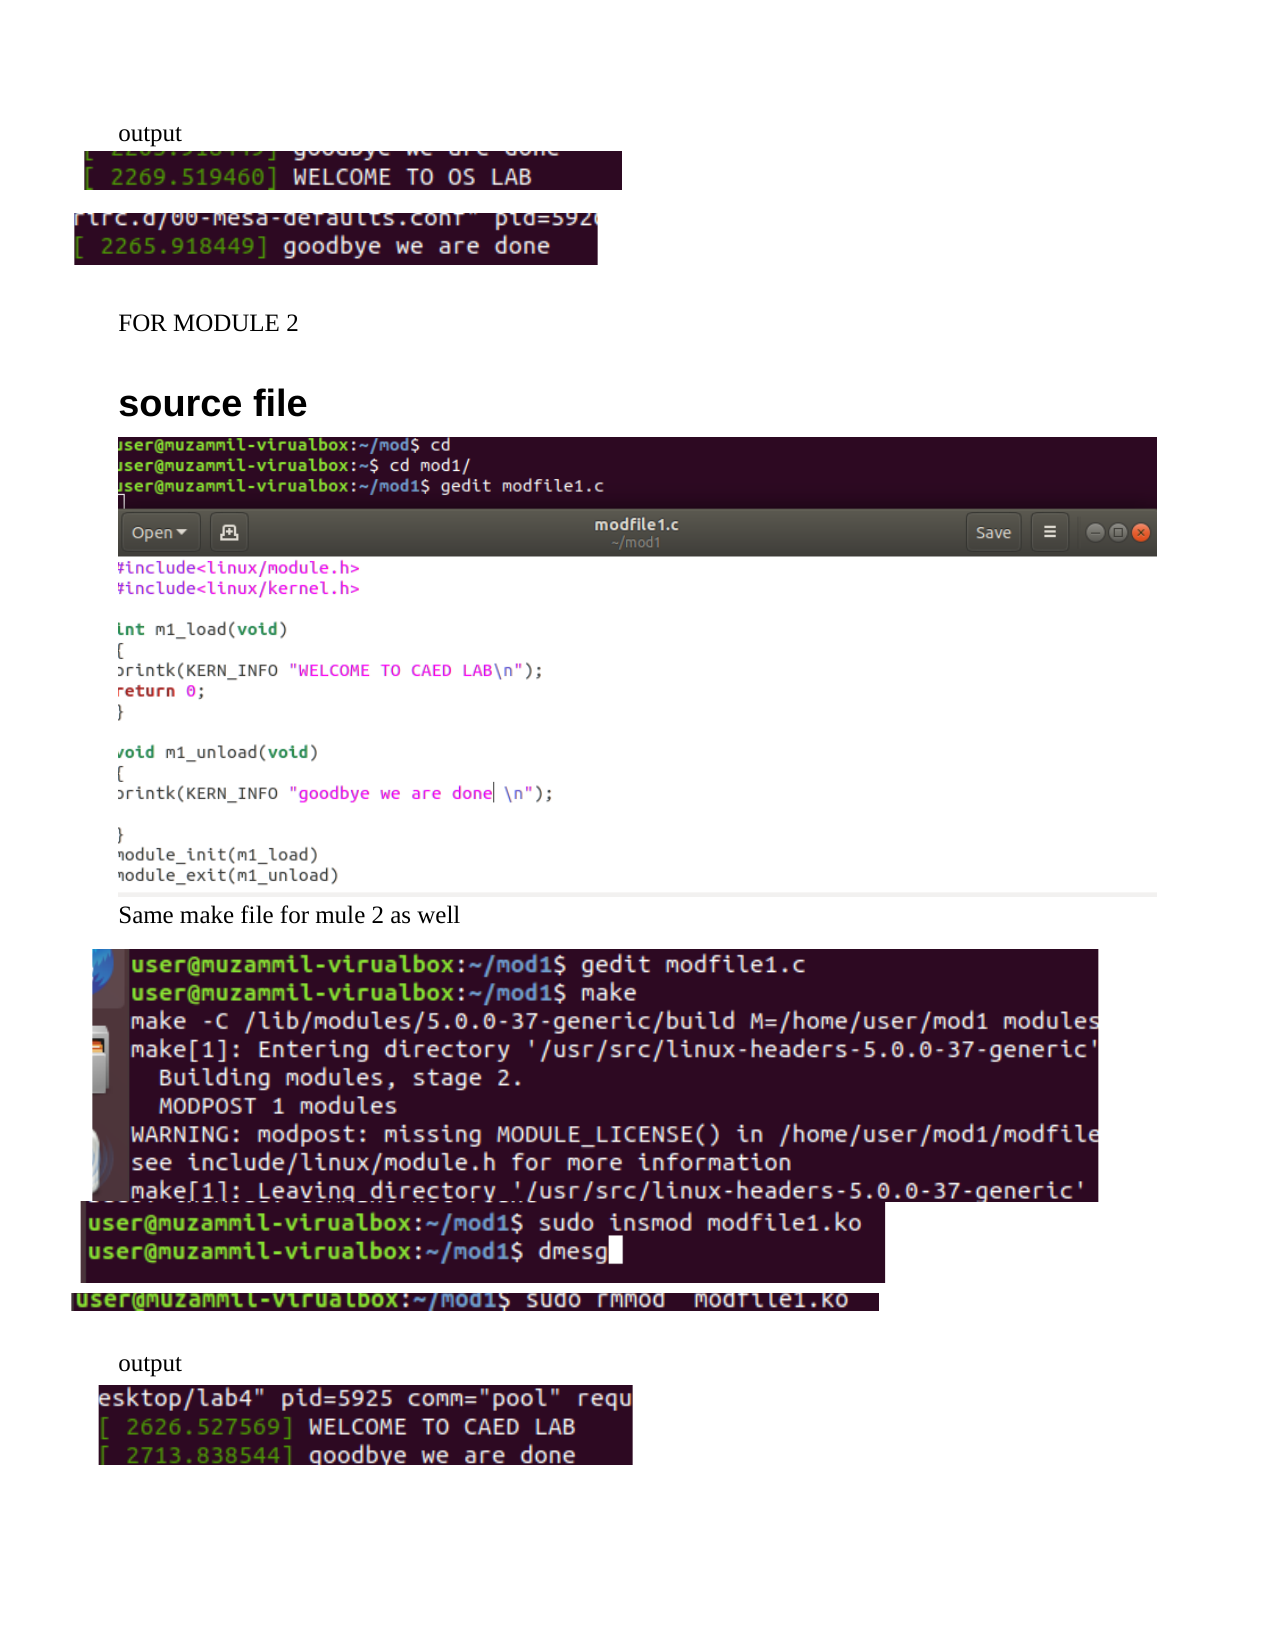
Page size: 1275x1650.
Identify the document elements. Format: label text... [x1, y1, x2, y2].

picture [71, 1293, 879, 1311]
picture [84, 151, 622, 190]
text output [118, 118, 1157, 147]
picture [80, 949, 1099, 1283]
picture [74, 213, 598, 265]
text Same make file for mule 2 as well [118, 897, 1157, 929]
subtitle source file [118, 381, 1157, 425]
picture [118, 437, 1157, 897]
text output [118, 1348, 1157, 1377]
picture [98, 1385, 633, 1465]
text FOR MODULE 2 [118, 308, 1157, 337]
